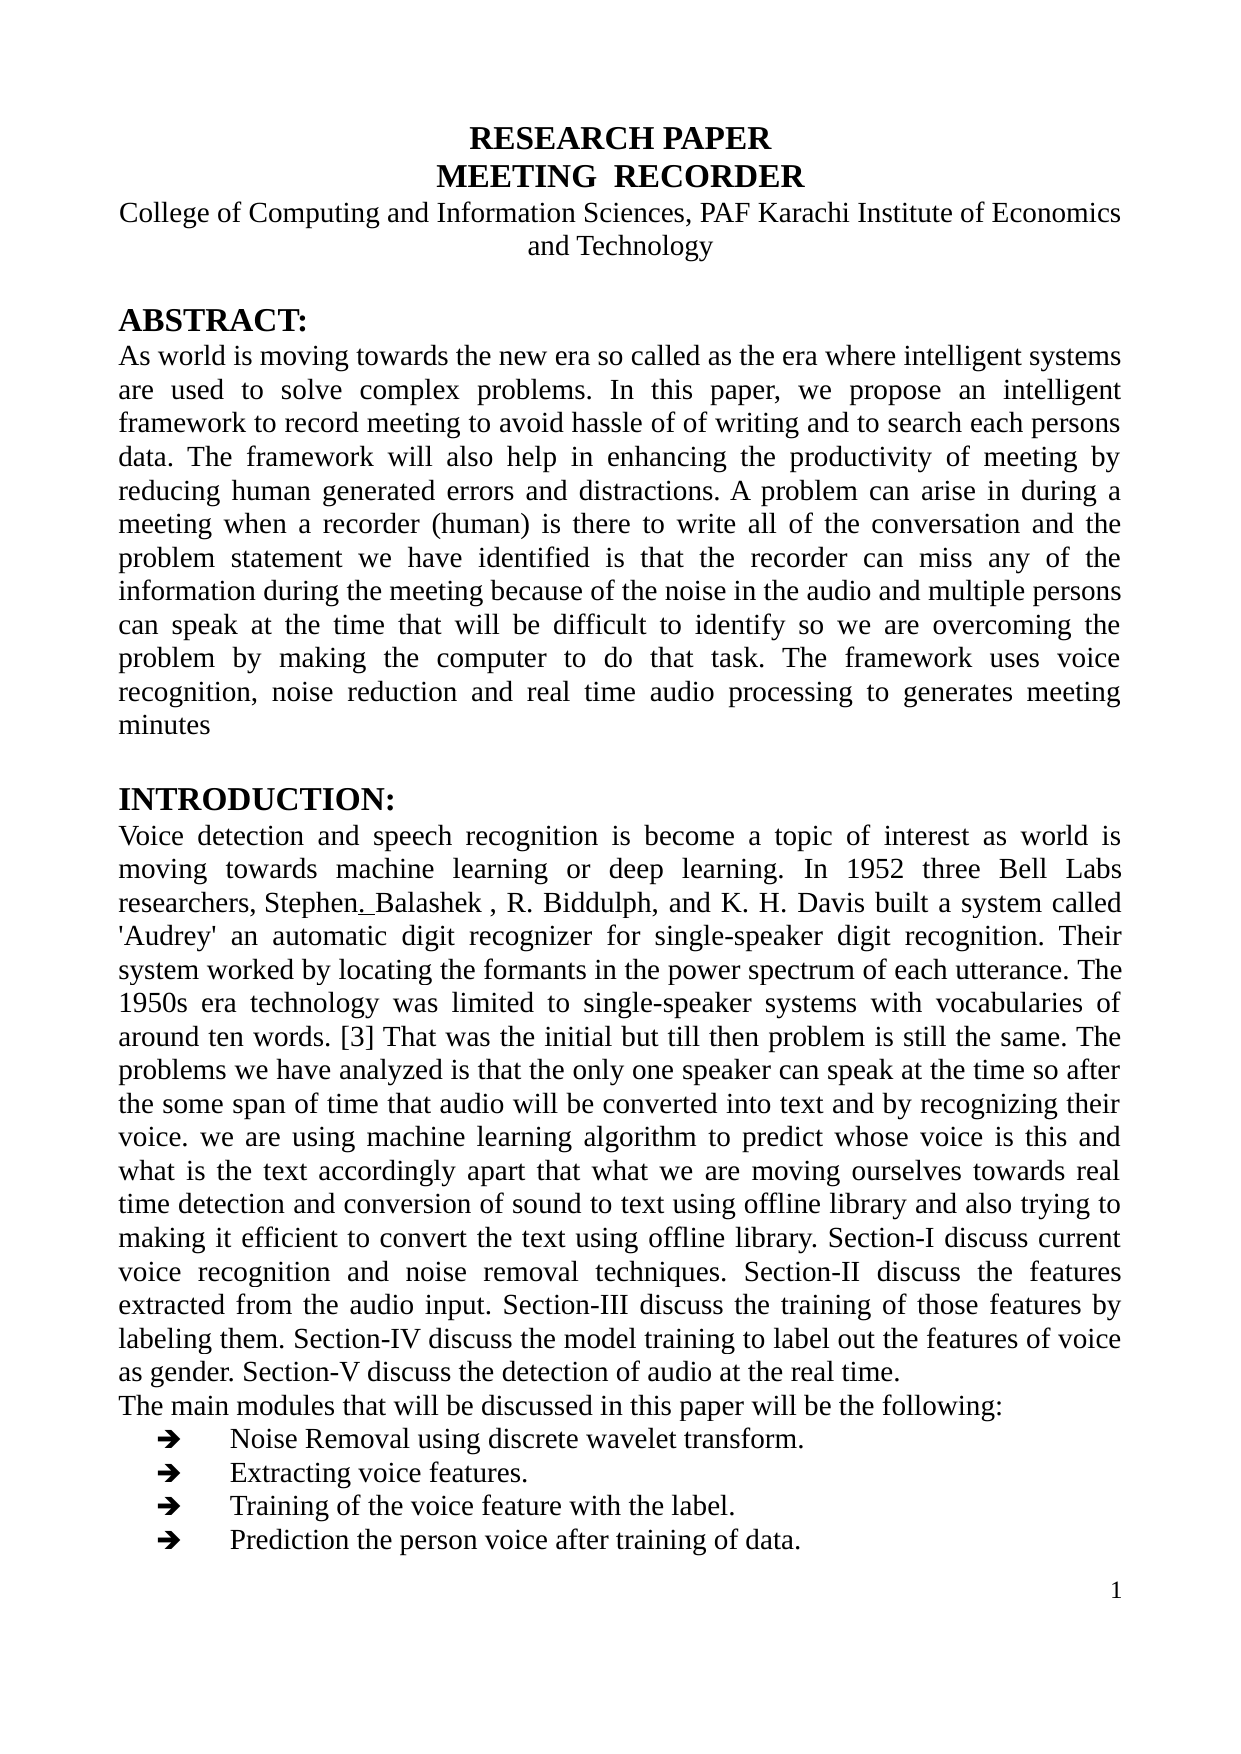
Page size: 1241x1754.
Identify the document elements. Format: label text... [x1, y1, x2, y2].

text RESEARCH PAPER [118, 118, 1122, 156]
text INTRODUCTION: [118, 779, 1122, 818]
text MEETING RECORDER [118, 156, 1122, 195]
text ABSTRACT: [118, 300, 1122, 338]
list Training of the voice feature with the label. [156, 1488, 1122, 1522]
list Noise Removal using discrete wavelet transform. [156, 1421, 1122, 1455]
text The main modules that will be discussed in this paper will be the following: [118, 1388, 1122, 1421]
text As world is moving towards the new era so called as the era where intelligent systems are used to solve complex problems. In this paper, we propose an intelligent framework to record meeting to avoid hassle of of writing and to search each persons data. The framework will also help in enhancing the productivity of meeting by reducing human generated errors and distractions. A problem can arise in during a meeting when a recorder (human) is there to write all of the conversation and the problem statement we have identified is that the recorder can miss any of the information during the meeting because of the noise in the audio and multiple persons can speak at the time that will be difficult to identify so we are overcoming the problem by making the computer to do that task. The framework uses voice recognition, noise reduction and real time audio processing to generates meeting minutes [118, 338, 1122, 741]
text Voice detection and speech recognition is become a topic of interest as world is moving towards machine learning or deep learning. In 1952 three Bell Labs researchers, Stephen. Balashek , R. Biddulph, and K. H. Davis built a system called 'Audrey' an automatic digit recognizer for single-speaker digit recognition. Their system worked by locating the formants in the power spectrum of each utterance. The 1950s era technology was limited to single-speaker systems with vocabularies of around ten words. [3] That was the initial but till then problem is still the same. The problems we have analyzed is that the only one speaker can speak at the time so after the some span of time that audio will be converted into text and by recognizing their voice. we are using machine learning algorithm to predict whose voice is this and what is the text accordingly apart that what we are moving ourselves towards real time detection and conversion of sound to text using offline library and also trying to making it efficient to convert the text using offline library. Section-I discuss current voice recognition and noise removal techniques. Section-II discuss the features extracted from the audio input. Section-III discuss the training of those features by labeling them. Section-IV discuss the model training to label out the features of voice as gender. Section-V discuss the detection of audio at the real time. [118, 818, 1122, 1388]
text College of Computing and Information Sciences, PAF Karachi Institute of Economics and Technology [118, 195, 1122, 262]
list Prediction the person voice after training of data. [156, 1522, 1122, 1556]
list Extracting voice features. [156, 1455, 1122, 1488]
